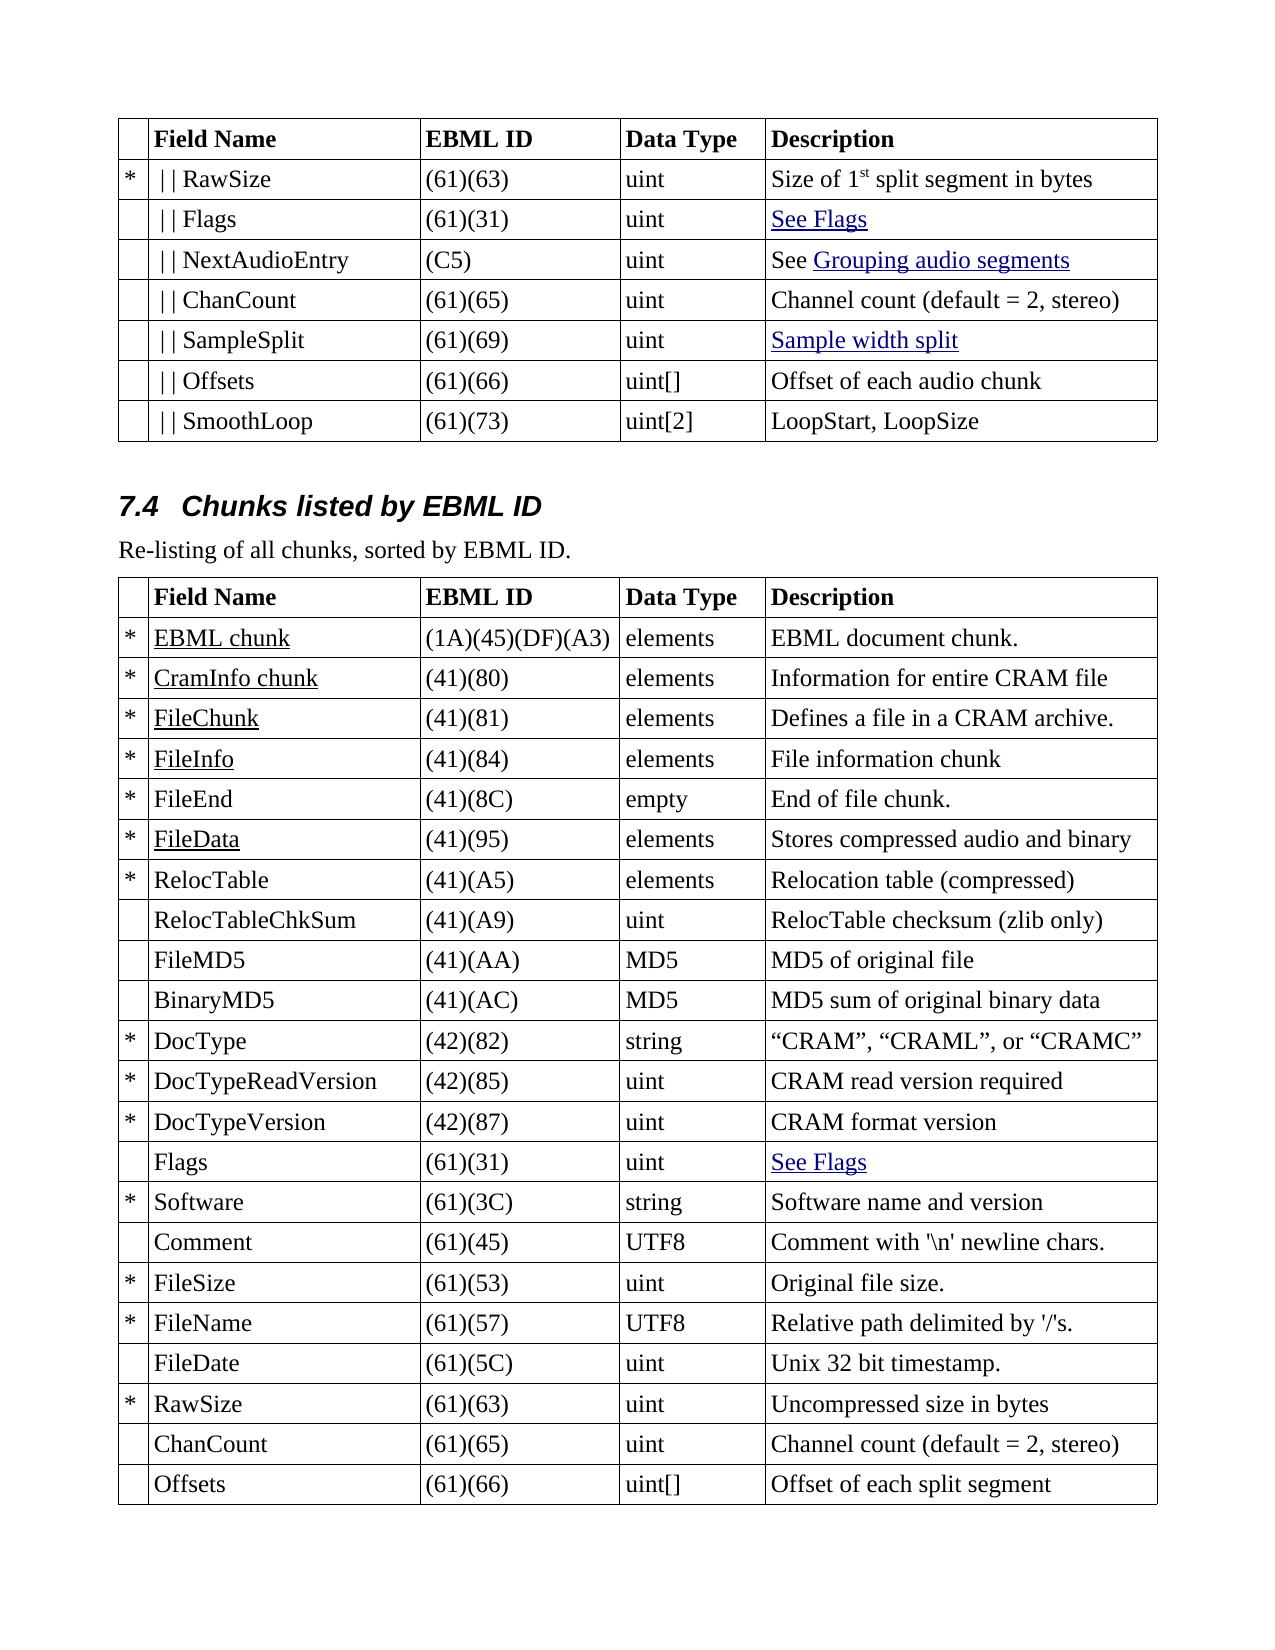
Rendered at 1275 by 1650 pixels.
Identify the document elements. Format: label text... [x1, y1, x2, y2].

table_cell File information chunk [766, 739, 1157, 778]
table_cell Relocation table (compressed) [766, 860, 1157, 899]
table_cell uint [620, 900, 765, 939]
table_cell Original file size. [766, 1263, 1157, 1302]
table_cell | | Flags [149, 200, 420, 239]
table_cell (61)(5C) [421, 1344, 619, 1383]
table_cell CRAM format version [766, 1102, 1157, 1141]
table_cell * [119, 1021, 148, 1060]
table_cell uint [621, 321, 765, 360]
table_cell (61)(31) [421, 1142, 619, 1181]
table_cell * [119, 618, 148, 657]
table_cell DocType [149, 1021, 420, 1060]
table_cell [119, 361, 148, 400]
table_header Data Type [621, 119, 765, 158]
table_cell [119, 1142, 148, 1181]
table_cell FileData [149, 820, 420, 859]
table_cell string [620, 1021, 765, 1060]
table_cell (61)(73) [421, 401, 620, 441]
table_cell Information for entire CRAM file [766, 658, 1157, 698]
table_cell uint [620, 1344, 765, 1383]
table_cell (41)(A5) [421, 860, 619, 899]
table_cell elements [620, 618, 765, 657]
table_cell (61)(53) [421, 1263, 619, 1302]
table_cell See Flags [766, 200, 1157, 239]
table_cell | | SampleSplit [149, 321, 420, 360]
table_cell Offset of each audio chunk [766, 361, 1157, 400]
table_cell LoopStart, LoopSize [766, 401, 1157, 441]
table_cell * [119, 779, 148, 818]
table_cell RelocTableChkSum [149, 900, 420, 939]
table_cell RelocTable [149, 860, 420, 899]
table_cell EBML chunk [149, 618, 420, 657]
table_cell Software name and version [766, 1182, 1157, 1222]
table_cell Flags [149, 1142, 420, 1181]
table_cell uint[2] [621, 401, 765, 441]
table_cell MD5 of original file [766, 941, 1157, 980]
table_cell (41)(81) [421, 699, 619, 738]
table_cell (61)(3C) [421, 1182, 619, 1222]
table_cell * [119, 820, 148, 859]
table_cell EBML document chunk. [766, 618, 1157, 657]
table_cell elements [620, 658, 765, 698]
table_cell uint [620, 1384, 765, 1423]
table_cell (1A)(45)(DF)(A3) [421, 618, 619, 657]
table_cell * [119, 699, 148, 738]
table_cell Channel count (default = 2, stereo) [766, 280, 1157, 320]
table_cell (61)(66) [421, 1465, 619, 1504]
table_cell End of file chunk. [766, 779, 1157, 818]
table_cell | | RawSize [149, 160, 420, 199]
table_cell FileInfo [149, 739, 420, 778]
table_cell (61)(63) [421, 160, 620, 199]
table_header [119, 119, 148, 158]
table_cell * [119, 160, 148, 199]
table_cell (41)(80) [421, 658, 619, 698]
table_header Description [766, 578, 1157, 617]
table_cell uint [621, 280, 765, 320]
table_cell [119, 401, 148, 441]
table_cell uint [620, 1061, 765, 1101]
table_cell * [119, 1182, 148, 1222]
table_cell (42)(82) [421, 1021, 619, 1060]
table_cell | | ChanCount [149, 280, 420, 320]
table_cell [119, 981, 148, 1020]
table_cell elements [620, 860, 765, 899]
table_cell elements [620, 820, 765, 859]
table_header EBML ID [421, 578, 619, 617]
table_cell MD5 sum of original binary data [766, 981, 1157, 1020]
table_cell * [119, 739, 148, 778]
table_header Description [766, 119, 1157, 158]
table_cell (61)(63) [421, 1384, 619, 1423]
table_cell empty [620, 779, 765, 818]
table_cell (42)(85) [421, 1061, 619, 1101]
table_cell uint [621, 200, 765, 239]
table_cell (61)(69) [421, 321, 620, 360]
table_cell (61)(31) [421, 200, 620, 239]
table_cell elements [620, 699, 765, 738]
table_cell [119, 1223, 148, 1262]
table_cell DocTypeReadVersion [149, 1061, 420, 1101]
table_cell Unix 32 bit timestamp. [766, 1344, 1157, 1383]
table_cell FileDate [149, 1344, 420, 1383]
table_cell DocTypeVersion [149, 1102, 420, 1141]
table_cell [119, 900, 148, 939]
table_cell * [119, 1384, 148, 1423]
table_cell (61)(65) [421, 1424, 619, 1463]
table_cell uint [621, 240, 765, 279]
table_cell (41)(AC) [421, 981, 619, 1020]
table_cell Comment with '\n' newline chars. [766, 1223, 1157, 1262]
table_cell uint [620, 1102, 765, 1141]
table_cell UTF8 [620, 1223, 765, 1262]
table_cell [119, 321, 148, 360]
table_cell (61)(65) [421, 280, 620, 320]
table_cell “CRAM”, “CRAML”, or “CRAMC” [766, 1021, 1157, 1060]
table_cell (42)(87) [421, 1102, 619, 1141]
table_cell * [119, 1263, 148, 1302]
table_cell See Grouping audio segments [766, 240, 1157, 279]
table_cell uint [621, 160, 765, 199]
table_cell [119, 1424, 148, 1463]
table_cell FileMD5 [149, 941, 420, 980]
table_cell CRAM read version required [766, 1061, 1157, 1101]
table_cell (41)(95) [421, 820, 619, 859]
table_cell [119, 941, 148, 980]
table_cell RelocTable checksum (zlib only) [766, 900, 1157, 939]
table_cell | | NextAudioEntry [149, 240, 420, 279]
table_cell [119, 280, 148, 320]
table_header Field Name [149, 119, 420, 158]
table_cell string [620, 1182, 765, 1222]
table_cell (41)(A9) [421, 900, 619, 939]
table_cell FileSize [149, 1263, 420, 1302]
table_header EBML ID [421, 119, 620, 158]
table_cell uint [620, 1142, 765, 1181]
table_cell UTF8 [620, 1303, 765, 1343]
table_cell Comment [149, 1223, 420, 1262]
table_cell * [119, 658, 148, 698]
table_cell Uncompressed size in bytes [766, 1384, 1157, 1423]
table_cell Offset of each split segment [766, 1465, 1157, 1504]
table_cell (61)(57) [421, 1303, 619, 1343]
table_cell Size of 1st split segment in bytes [766, 160, 1157, 199]
table_cell (61)(66) [421, 361, 620, 400]
table_header Data Type [620, 578, 765, 617]
table_cell elements [620, 739, 765, 778]
table_cell uint[] [620, 1465, 765, 1504]
table_cell | | SmoothLoop [149, 401, 420, 441]
table_cell uint [620, 1263, 765, 1302]
table_cell FileEnd [149, 779, 420, 818]
table_header Field Name [149, 578, 420, 617]
table_cell [119, 1465, 148, 1504]
table_cell CramInfo chunk [149, 658, 420, 698]
table_cell RawSize [149, 1384, 420, 1423]
table_cell | | Offsets [149, 361, 420, 400]
subtitle Chunks listed by EBML ID [118, 489, 1157, 523]
table_cell [119, 200, 148, 239]
table_cell uint [620, 1424, 765, 1463]
table_cell Stores compressed audio and binary [766, 820, 1157, 859]
table_cell MD5 [620, 941, 765, 980]
table_cell Software [149, 1182, 420, 1222]
table_cell MD5 [620, 981, 765, 1020]
table_cell See Flags [766, 1142, 1157, 1181]
table_cell * [119, 860, 148, 899]
table_cell (61)(45) [421, 1223, 619, 1262]
table_cell [119, 240, 148, 279]
table_cell Offsets [149, 1465, 420, 1504]
table_cell * [119, 1061, 148, 1101]
table_cell ChanCount [149, 1424, 420, 1463]
table_cell Channel count (default = 2, stereo) [766, 1424, 1157, 1463]
table_header [119, 578, 148, 617]
table_cell (41)(AA) [421, 941, 619, 980]
table_cell Sample width split [766, 321, 1157, 360]
table_cell FileName [149, 1303, 420, 1343]
table_cell * [119, 1303, 148, 1343]
table_cell (C5) [421, 240, 620, 279]
table_cell [119, 1344, 148, 1383]
text Re-listing of all chunks, sorted by EBML ID. [118, 535, 1157, 564]
table_cell (41)(84) [421, 739, 619, 778]
table_cell (41)(8C) [421, 779, 619, 818]
table_cell Relative path delimited by '/'s. [766, 1303, 1157, 1343]
table_cell * [119, 1102, 148, 1141]
table_cell FileChunk [149, 699, 420, 738]
table_cell uint[] [621, 361, 765, 400]
table_cell BinaryMD5 [149, 981, 420, 1020]
table_cell Defines a file in a CRAM archive. [766, 699, 1157, 738]
